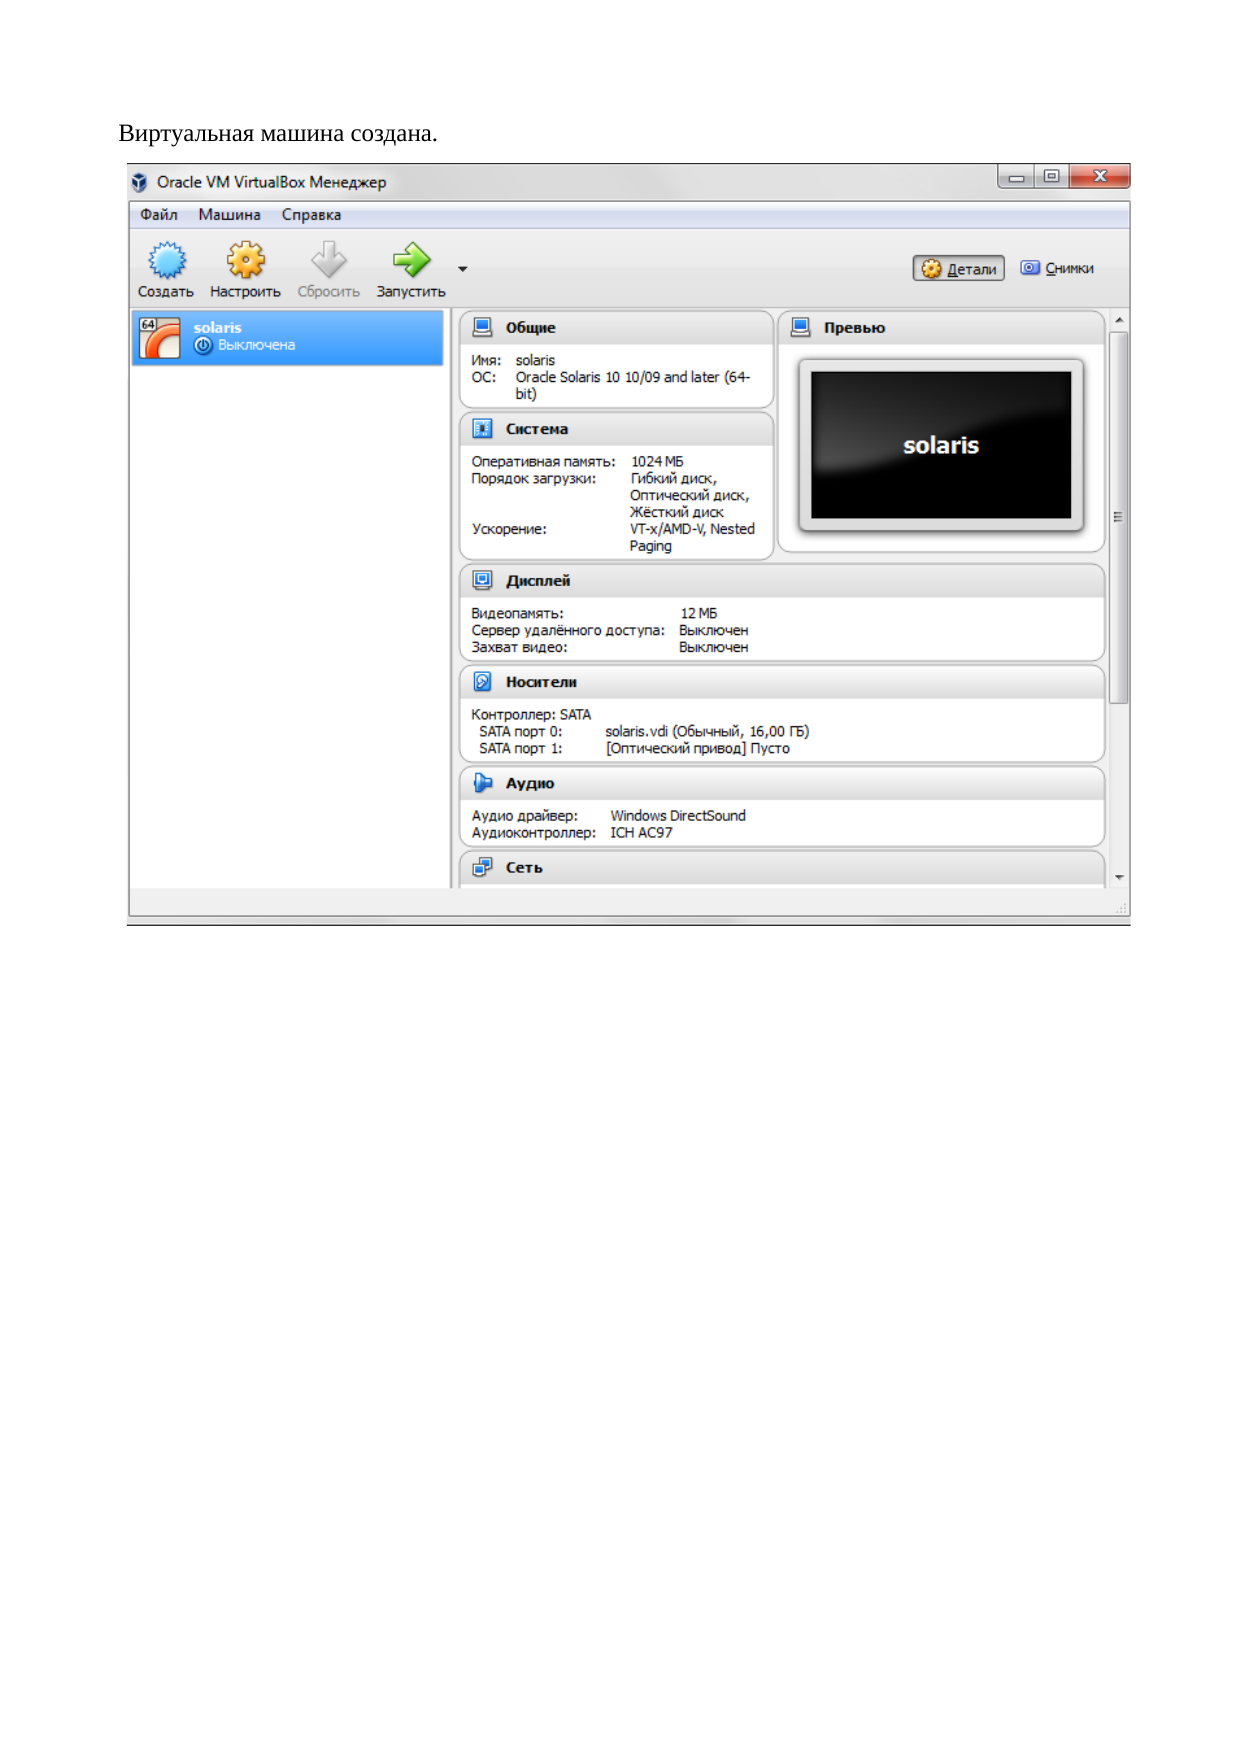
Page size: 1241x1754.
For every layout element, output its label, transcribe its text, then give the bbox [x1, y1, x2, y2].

picture [126, 163, 1131, 926]
text Виртуальная машина создана. [118, 118, 1122, 147]
